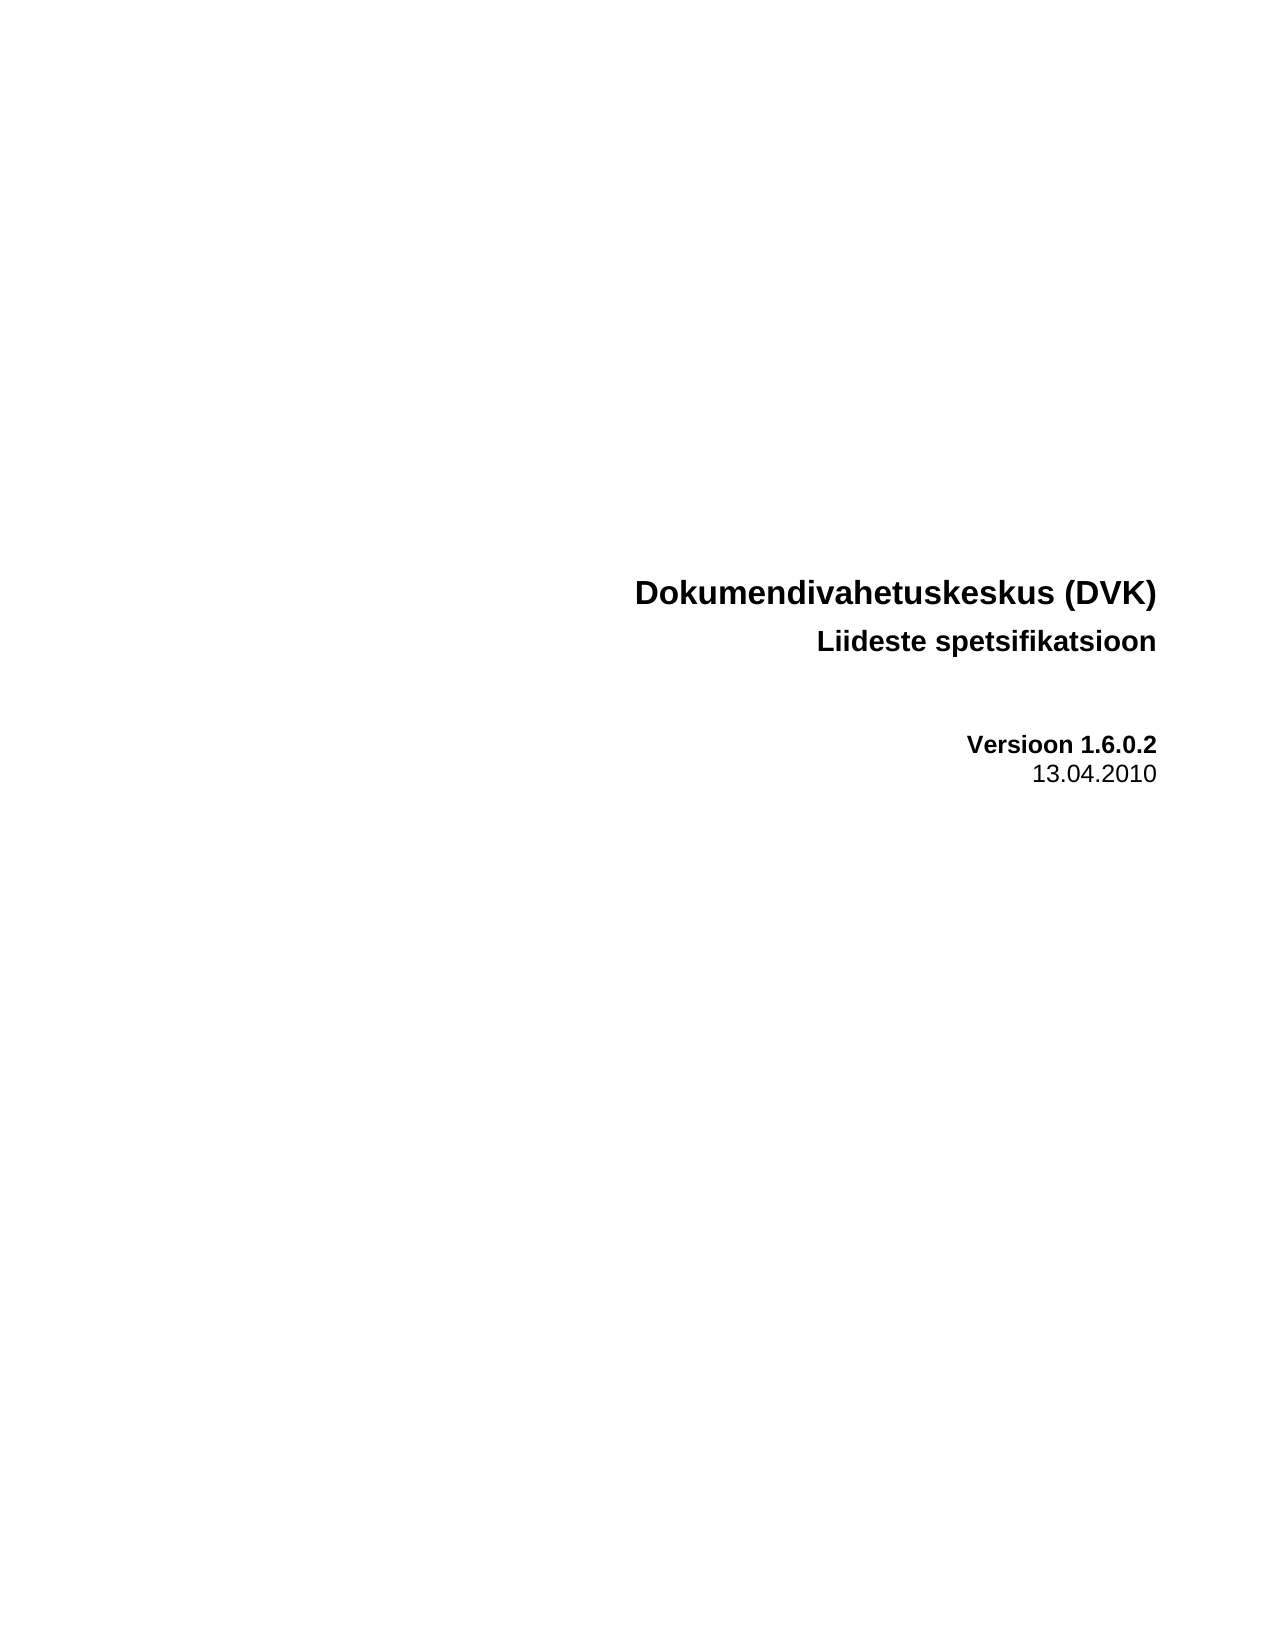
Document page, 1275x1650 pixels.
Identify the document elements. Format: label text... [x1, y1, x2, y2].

text Liideste spetsifikatsioon [118, 624, 1157, 658]
text Versioon 1.6.0.2 [118, 730, 1157, 758]
text 13.04.2010 [118, 758, 1157, 787]
text Dokumendivahetuskeskus (DVK) [118, 573, 1157, 612]
